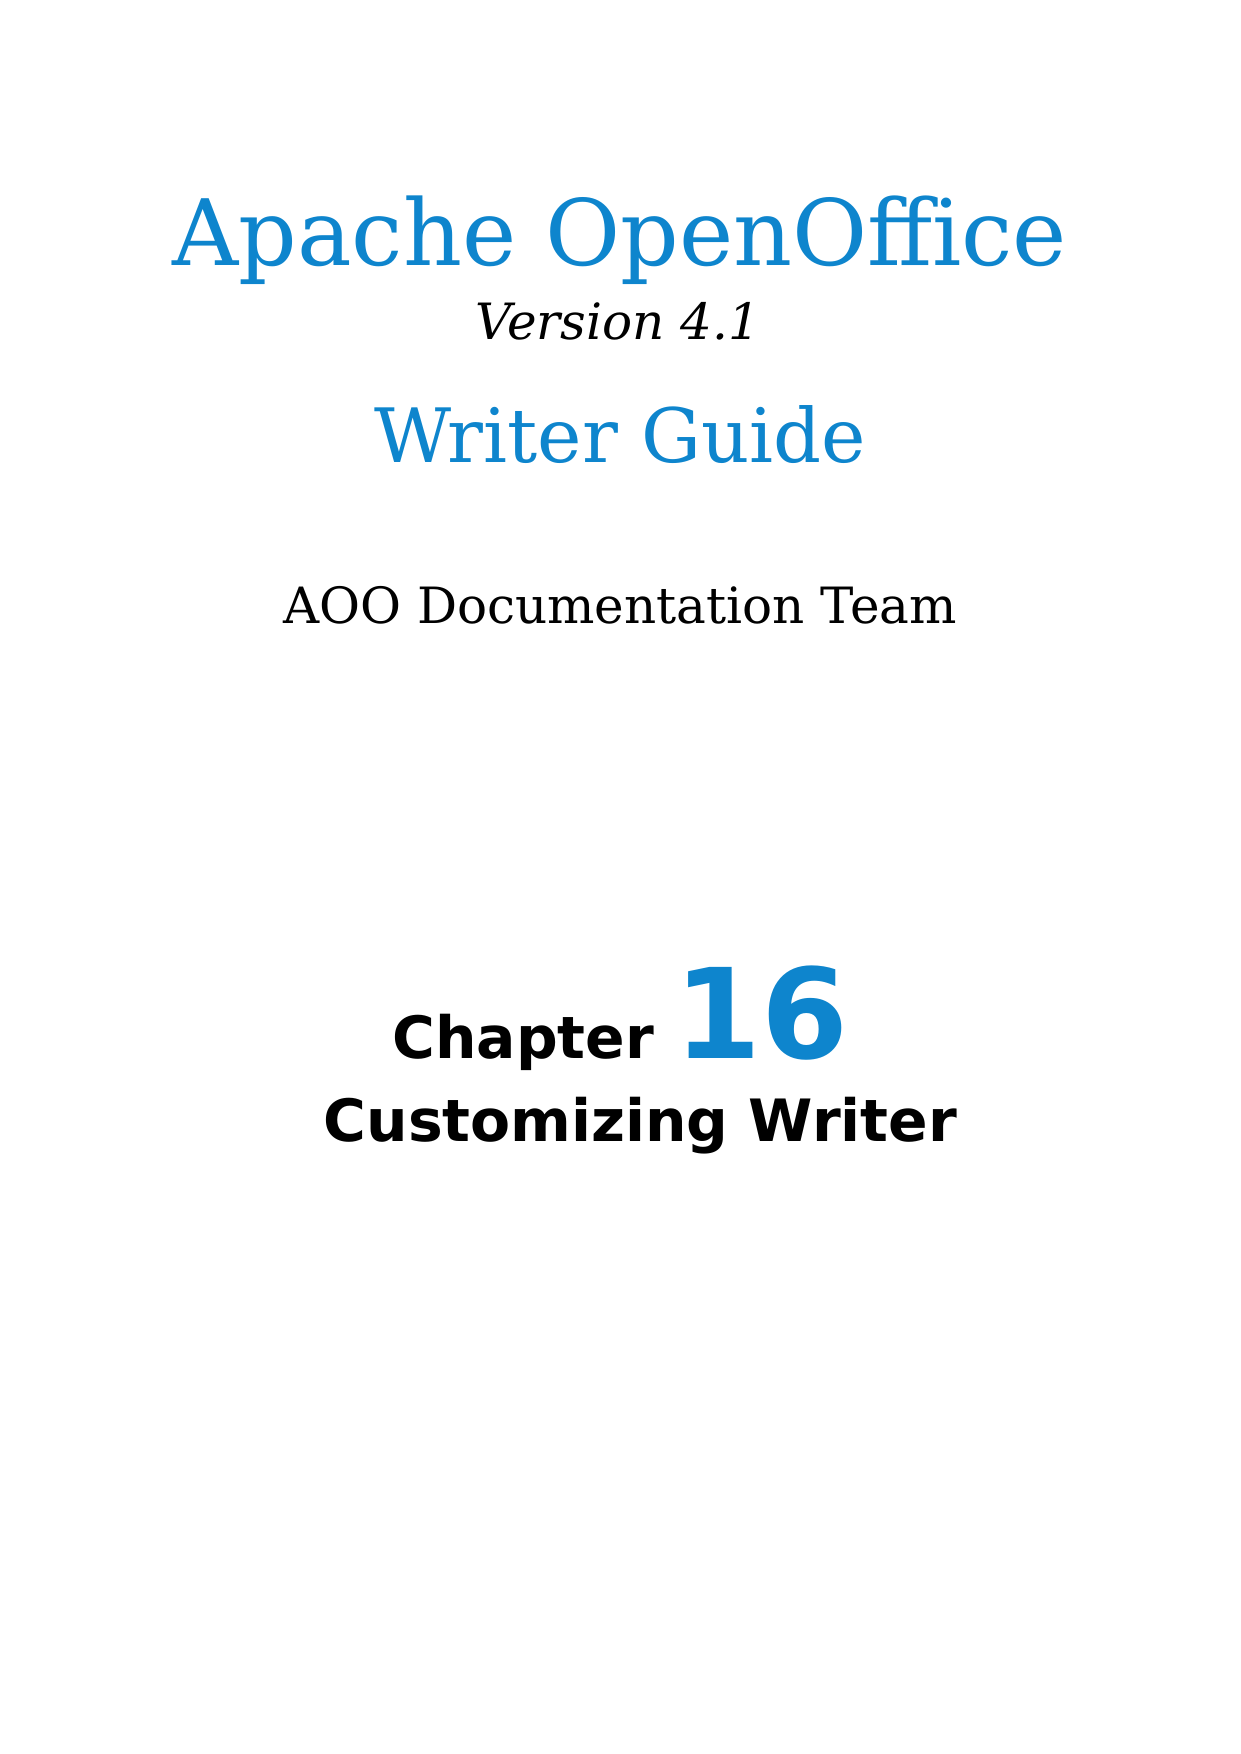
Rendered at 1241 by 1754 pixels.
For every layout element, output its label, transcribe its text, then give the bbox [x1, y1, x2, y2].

subtitle Chapter 16 Customizing Writer [118, 942, 1122, 1156]
text Writer Guide [118, 393, 1122, 481]
text AOO Documentation Team [118, 577, 1122, 635]
text Apache OpenOffice [118, 181, 1122, 287]
subtitle Version 4.1 [118, 293, 1122, 351]
